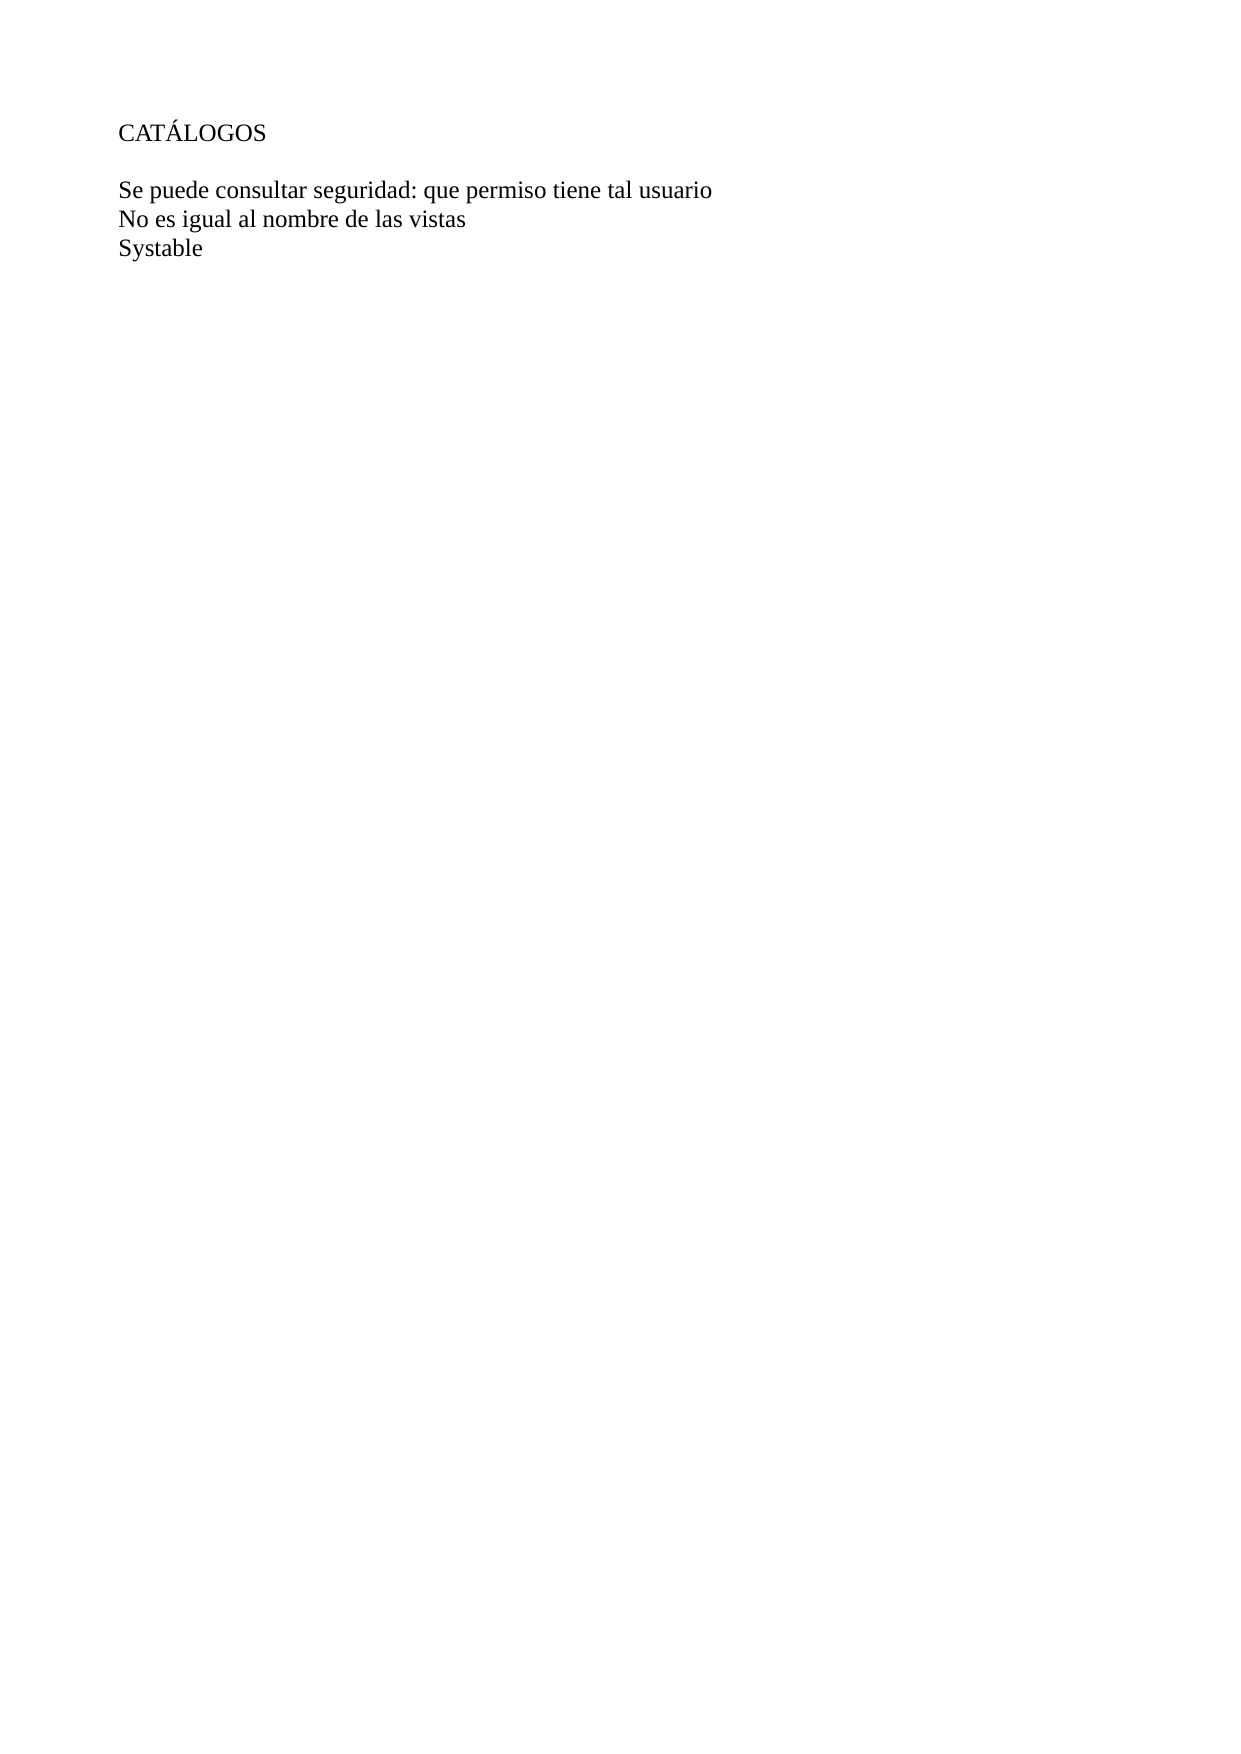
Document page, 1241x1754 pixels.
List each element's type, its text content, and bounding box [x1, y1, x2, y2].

text Se puede consultar seguridad: que permiso tiene tal usuario [118, 176, 1122, 204]
text No es igual al nombre de las vistas [118, 204, 1122, 233]
text CATÁLOGOS [118, 118, 1122, 147]
text Systable [118, 233, 1122, 262]
